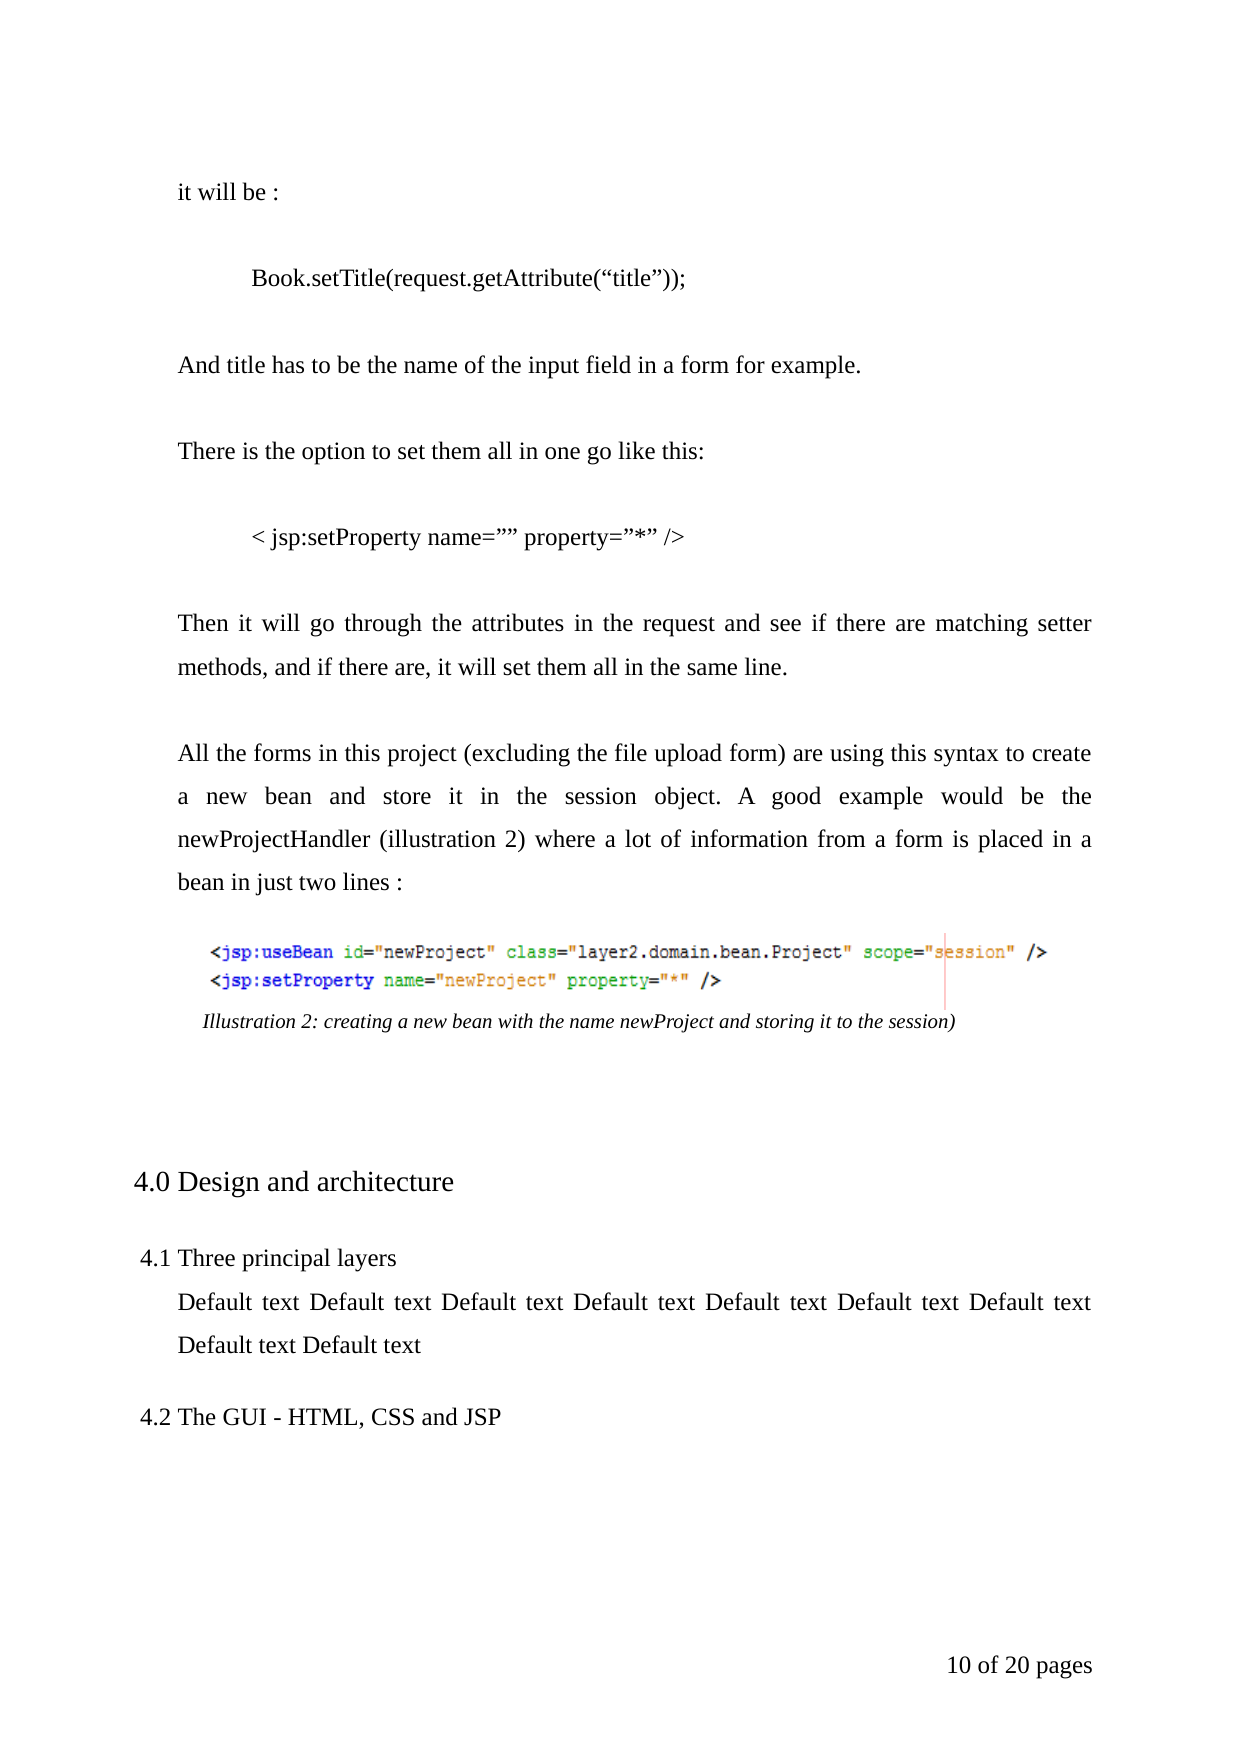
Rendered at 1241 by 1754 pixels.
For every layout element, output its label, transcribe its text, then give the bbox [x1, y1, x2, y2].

text Book.setTitle(request.getAttribute(“title”)); [177, 263, 1093, 292]
subtitle Design and architecture [177, 1164, 1093, 1197]
text There is the option to set them all in one go like this: [177, 436, 1093, 465]
subtitle The GUI - HTML, CSS and JSP [177, 1402, 1093, 1431]
text Then it will go through the attributes in the request and see if there are matching setter methods, and if there are, it will set them all in the same line. [177, 608, 1093, 680]
picture [202, 933, 1068, 1010]
text All the forms in this project (excluding the file upload form) are using this syntax to create a new bean and store it in the session object. A good example would be the newProjectHandler (illustration 2) where a lot of information from a form is placed in a bean in just two lines : [177, 738, 1093, 896]
text Illustration 2: creating a new bean with the name newProject and storing it to the session) [202, 1010, 1067, 1033]
text And title has to be the name of the input field in a form for example. [177, 350, 1093, 378]
text < jsp:setProperty name=”” property=”*” /> [177, 522, 1093, 551]
subtitle Three principal layers [177, 1243, 1093, 1272]
text it will be : [177, 177, 1093, 206]
text Default text Default text Default text Default text Default text Default text Default text Default text Default text [177, 1287, 1093, 1358]
